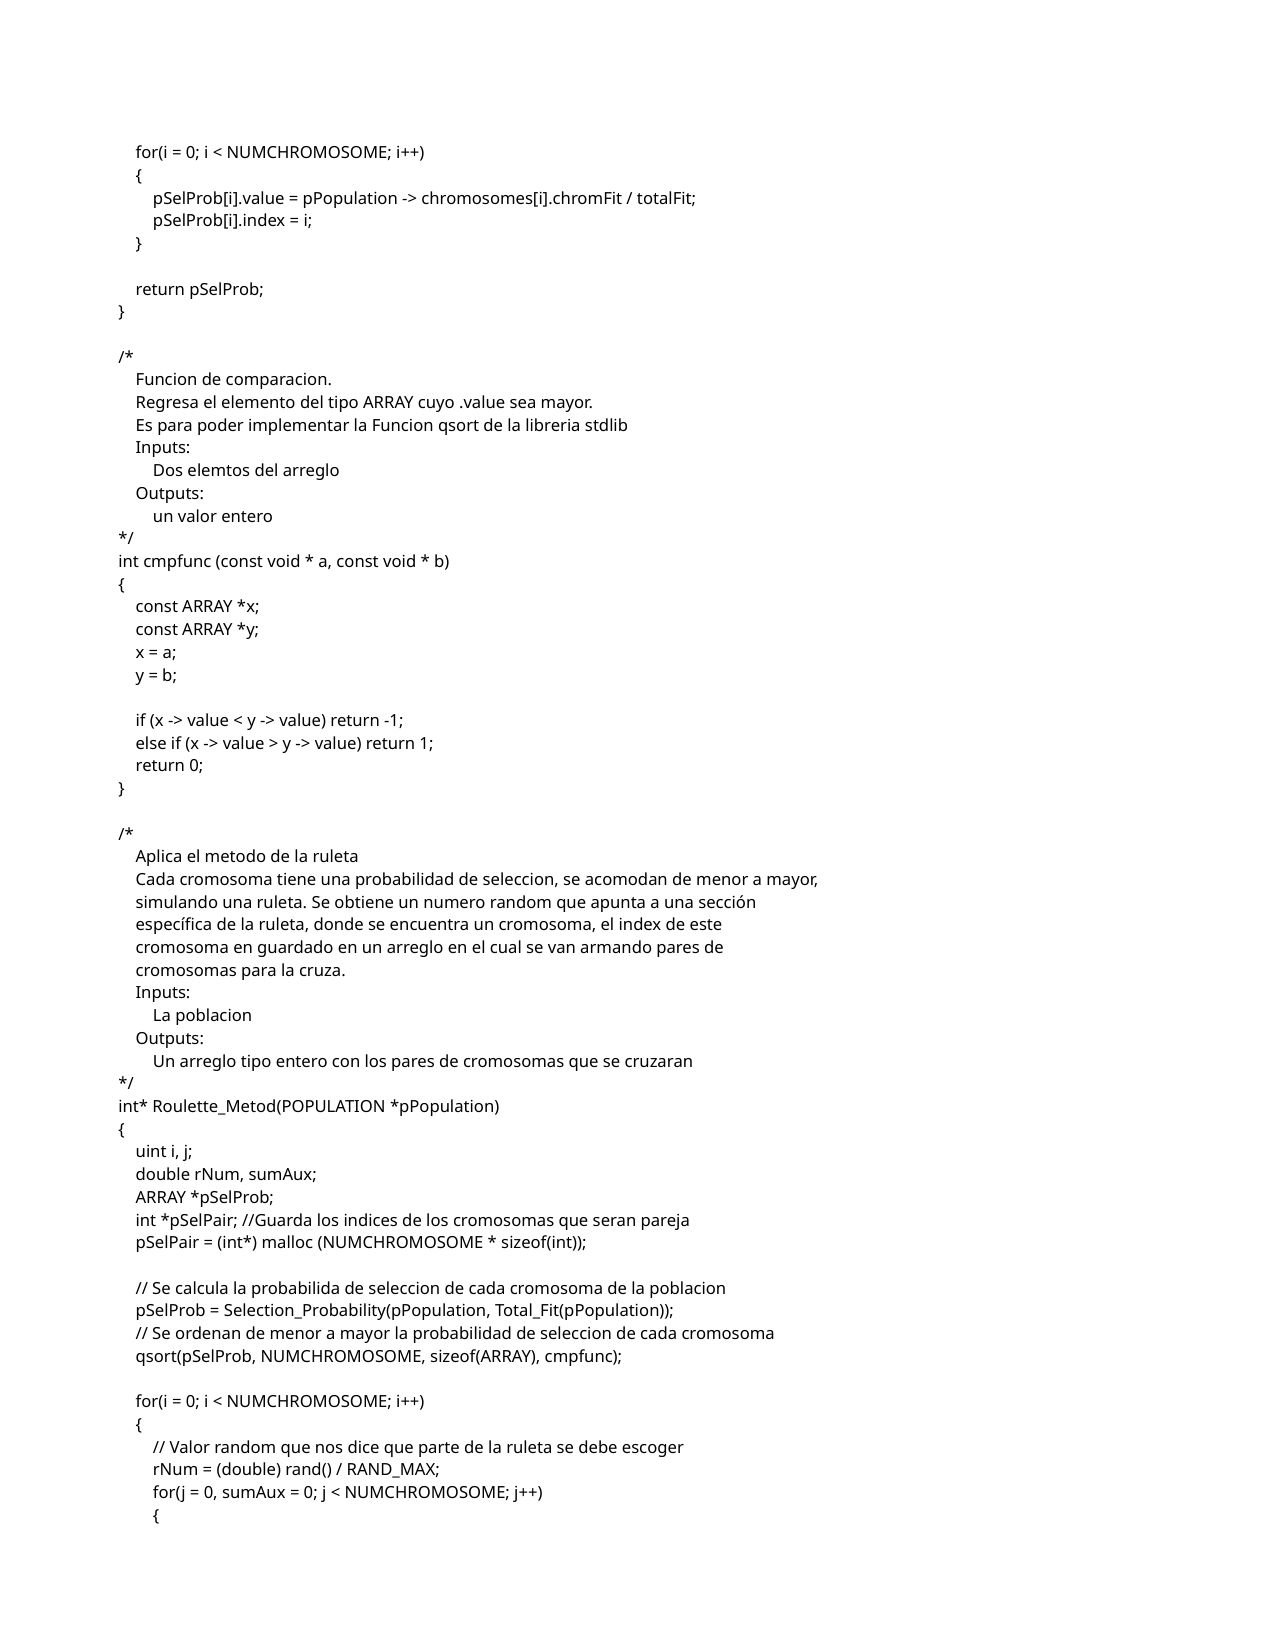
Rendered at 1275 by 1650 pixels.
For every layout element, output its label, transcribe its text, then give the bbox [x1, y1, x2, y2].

text else if (x -> value > y -> value) return 1; [118, 731, 1157, 754]
text double rNum, sumAux; [118, 1163, 1157, 1185]
text ARRAY *pSelProb; [118, 1185, 1157, 1208]
text Cada cromosoma tiene una probabilidad de seleccion, se acomodan de menor a mayor, [118, 867, 1157, 890]
text x = a; [118, 640, 1157, 663]
text y = b; [118, 663, 1157, 686]
text simulando una ruleta. Se obtiene un numero random que apunta a una sección [118, 890, 1157, 913]
text pSelProb[i].value = pPopulation -> chromosomes[i].chromFit / totalFit; [118, 186, 1157, 209]
text cromosomas para la cruza. [118, 958, 1157, 981]
text La poblacion [118, 1004, 1157, 1026]
text int *pSelPair; //Guarda los indices de los cromosomas que seran pareja [118, 1208, 1157, 1231]
text int cmpfunc (const void * a, const void * b) [118, 549, 1157, 572]
text /* [118, 345, 1157, 368]
text } [118, 232, 1157, 254]
text */ [118, 527, 1157, 549]
text Outputs: [118, 1026, 1157, 1049]
text { [118, 1412, 1157, 1435]
text rNum = (double) rand() / RAND_MAX; [118, 1458, 1157, 1481]
text return pSelProb; [118, 277, 1157, 300]
text { [118, 1503, 1157, 1526]
text Inputs: [118, 436, 1157, 459]
text qsort(pSelProb, NUMCHROMOSOME, sizeof(ARRAY), cmpfunc); [118, 1344, 1157, 1367]
text pSelPair = (int*) malloc (NUMCHROMOSOME * sizeof(int)); [118, 1231, 1157, 1253]
text Outputs: [118, 481, 1157, 504]
text for(i = 0; i < NUMCHROMOSOME; i++) [118, 141, 1157, 163]
text /* [118, 822, 1157, 845]
text cromosoma en guardado en un arreglo en el cual se van armando pares de [118, 936, 1157, 958]
text // Se calcula la probabilida de seleccion de cada cromosoma de la poblacion [118, 1276, 1157, 1299]
text Un arreglo tipo entero con los pares de cromosomas que se cruzaran [118, 1049, 1157, 1072]
text for(j = 0, sumAux = 0; j < NUMCHROMOSOME; j++) [118, 1481, 1157, 1503]
text Regresa el elemento del tipo ARRAY cuyo .value sea mayor. [118, 391, 1157, 413]
text un valor entero [118, 504, 1157, 527]
text Funcion de comparacion. [118, 368, 1157, 391]
text int* Roulette_Metod(POPULATION *pPopulation) [118, 1094, 1157, 1117]
text const ARRAY *x; [118, 595, 1157, 618]
text Aplica el metodo de la ruleta [118, 845, 1157, 867]
text // Valor random que nos dice que parte de la ruleta se debe escoger [118, 1435, 1157, 1458]
text } [118, 300, 1157, 322]
text { [118, 163, 1157, 186]
text return 0; [118, 754, 1157, 777]
text for(i = 0; i < NUMCHROMOSOME; i++) [118, 1390, 1157, 1412]
text específica de la ruleta, donde se encuentra un cromosoma, el index de este [118, 913, 1157, 936]
text { [118, 1117, 1157, 1140]
text Inputs: [118, 981, 1157, 1004]
text Dos elemtos del arreglo [118, 459, 1157, 481]
text // Se ordenan de menor a mayor la probabilidad de seleccion de cada cromosoma [118, 1322, 1157, 1344]
text pSelProb = Selection_Probability(pPopulation, Total_Fit(pPopulation)); [118, 1299, 1157, 1322]
text Es para poder implementar la Funcion qsort de la libreria stdlib [118, 413, 1157, 436]
text */ [118, 1072, 1157, 1094]
text uint i, j; [118, 1140, 1157, 1163]
text { [118, 572, 1157, 595]
text const ARRAY *y; [118, 618, 1157, 640]
text pSelProb[i].index = i; [118, 209, 1157, 232]
text if (x -> value < y -> value) return -1; [118, 708, 1157, 731]
text } [118, 777, 1157, 799]
